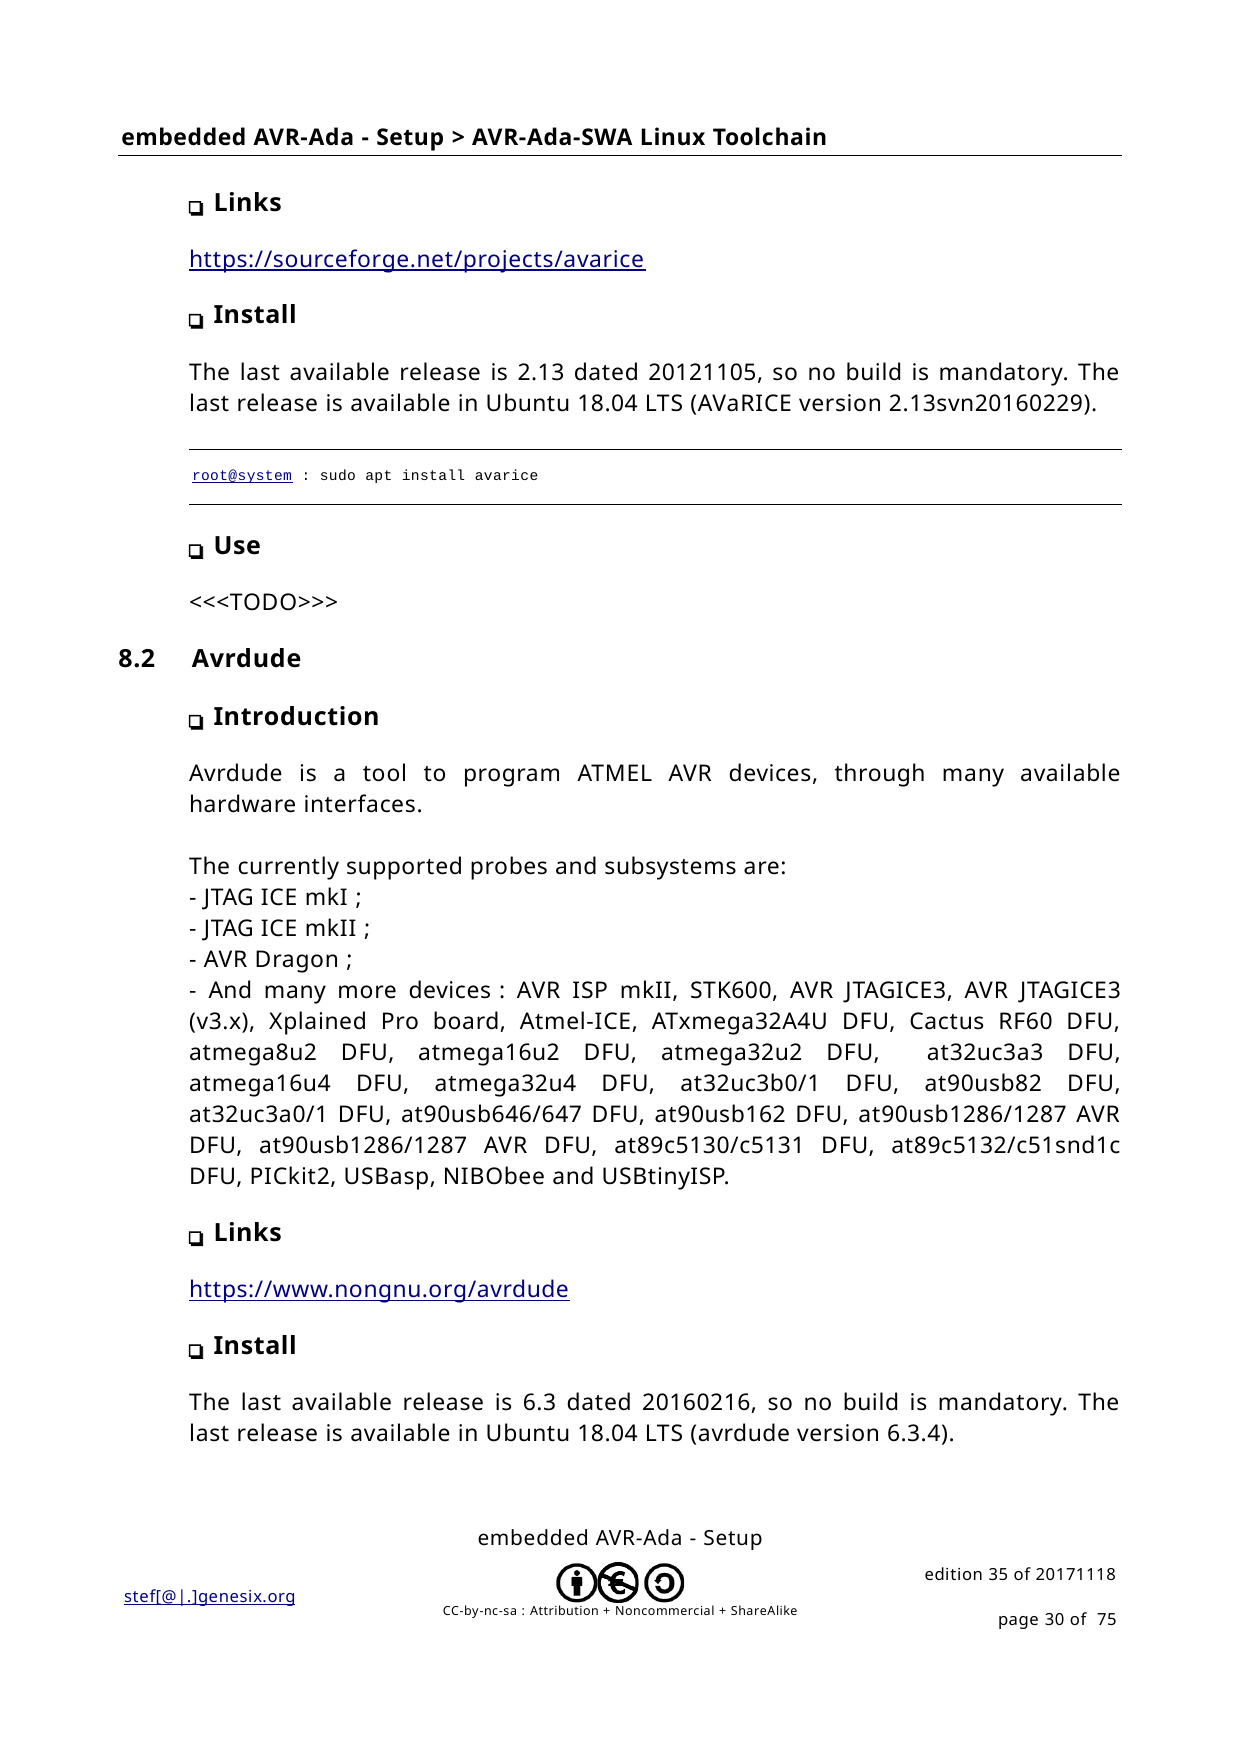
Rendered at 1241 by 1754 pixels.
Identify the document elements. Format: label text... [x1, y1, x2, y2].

text The last available release is 2.13 dated 20121105, so no build is mandatory. The last release is available in Ubuntu 18.04 LTS (AVaRICE version 2.13svn20160229). [189, 356, 1122, 418]
text https://www.nongnu.org/avrdude [189, 1273, 1122, 1304]
subtitle Install [189, 297, 1122, 344]
text The currently supported probes and subsystems are: [189, 850, 1122, 881]
picture [643, 1562, 685, 1603]
text - AVR Dragon ; [189, 943, 1122, 974]
text <<<TODO>>> [189, 586, 1122, 617]
subtitle Links [189, 184, 1122, 231]
text https://sourceforge.net/projects/avarice [189, 243, 1122, 274]
subtitle Introduction [189, 698, 1122, 745]
text The last available release is 6.3 dated 20160216, so no build is mandatory. The last release is available in Ubuntu 18.04 LTS (avrdude version 6.3.4). [189, 1386, 1122, 1448]
picture [555, 1562, 639, 1603]
subtitle Install [189, 1328, 1122, 1374]
text - JTAG ICE mkI ; [189, 881, 1122, 912]
list root@system : sudo apt install avarice [189, 450, 1122, 504]
text - And many more devices : AVR ISP mkII, STK600, AVR JTAGICE3, AVR JTAGICE3 (v3.x), Xplained Pro board, Atmel-ICE, ATxmega32A4U DFU, Cactus RF60 DFU, atmega8u2 DFU, atmega16u2 DFU, atmega32u2 DFU, at32uc3a3 DFU, atmega16u4 DFU, atmega32u4 DFU, at32uc3b0/1 DFU, at90usb82 DFU, at32uc3a0/1 DFU, at90usb646/647 DFU, at90usb162 DFU, at90usb1286/1287 AVR DFU, at90usb1286/1287 AVR DFU, at89c5130/c5131 DFU, at89c5132/c51snd1c DFU, PICkit2, USBasp, NIBObee and USBtinyISP. [189, 974, 1122, 1191]
subtitle Avrdude [118, 641, 1122, 675]
subtitle Use [189, 528, 1122, 574]
subtitle Links [189, 1215, 1122, 1261]
text - JTAG ICE mkII ; [189, 912, 1122, 943]
text Avrdude is a tool to program ATMEL AVR devices, through many available hardware interfaces. [189, 757, 1122, 819]
